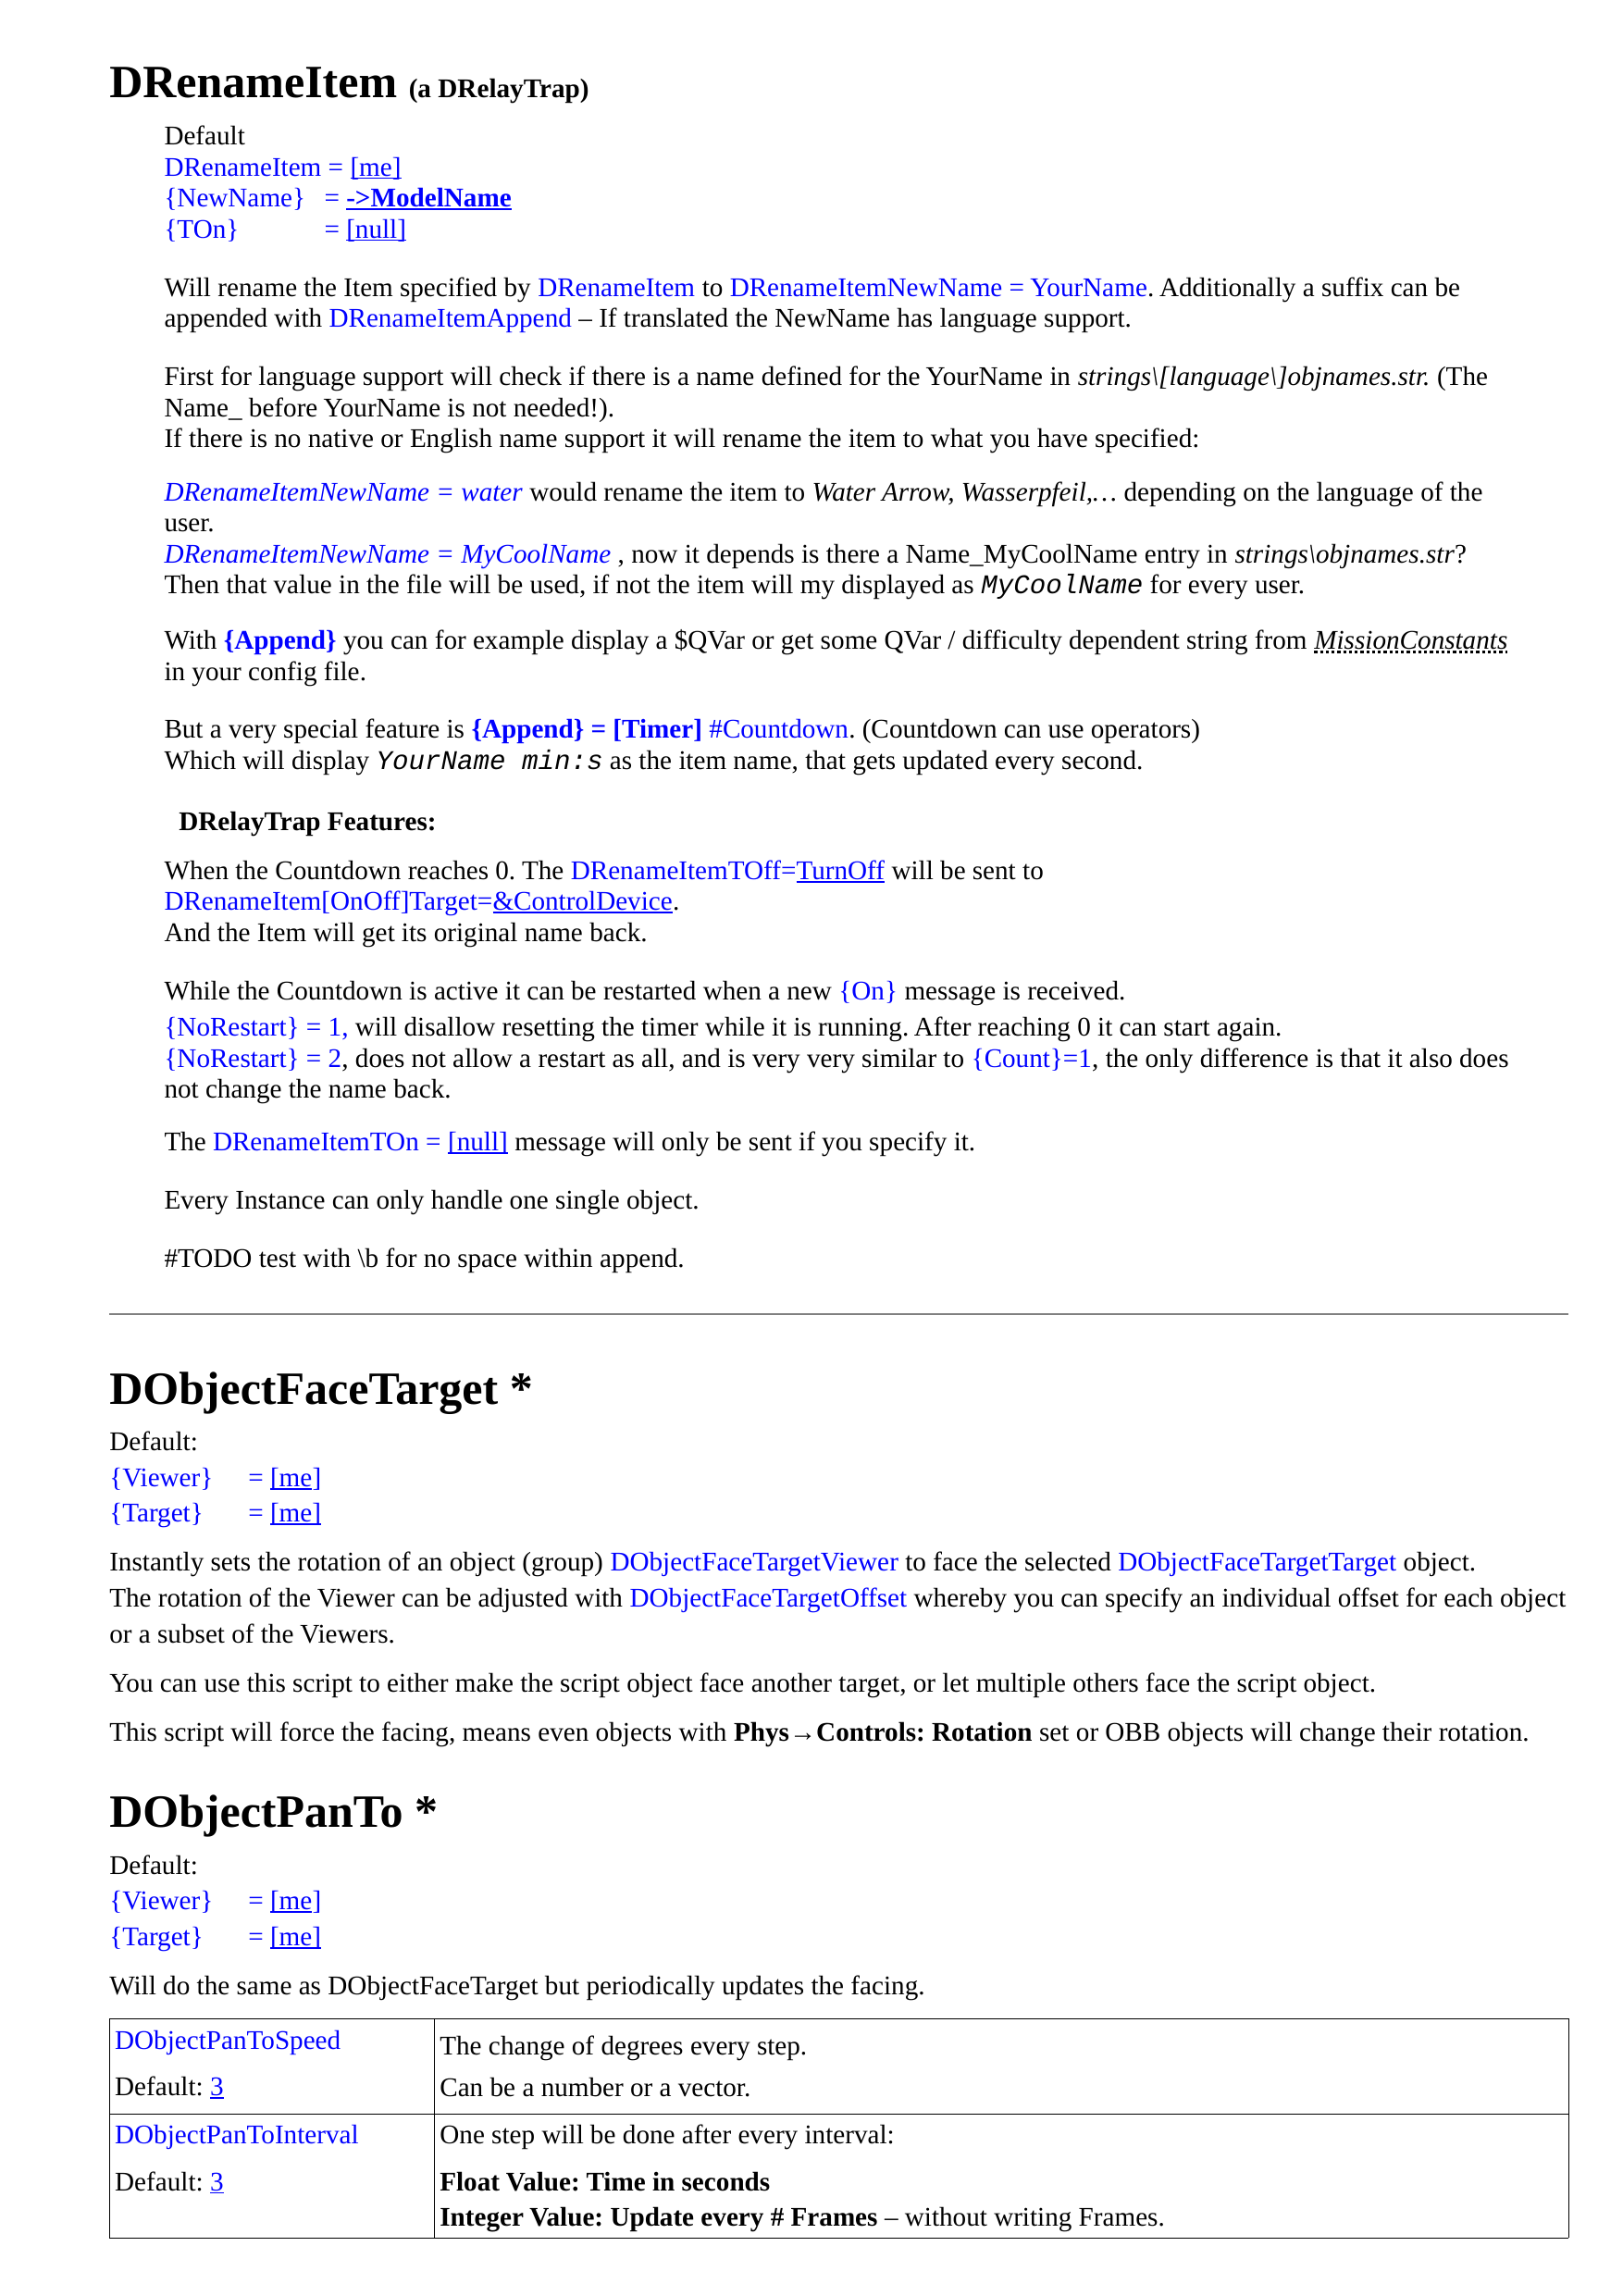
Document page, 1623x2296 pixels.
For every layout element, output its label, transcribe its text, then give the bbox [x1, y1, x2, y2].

table_cell One step will be done after every interval: Float Value: Time in seconds Integer Value: Update every # Frames – without writing Frames. [435, 2115, 1568, 2237]
text DRenameItemNewName = water would rename the item to Water Arrow, Wasserpfeil,… depending on the language of the user. DRenameItemNewName = MyCoolName , now it depends is there a Name_MyCoolName entry in strings\objnames.str? Then that value in the file will be used, if not the item will my displayed as MyCoolName for every user. [164, 476, 1514, 602]
text Instantly sets the rotation of an object (group) DObjectFaceTargetViewer to face the selected DObjectFaceTargetTarget object. The rotation of the Viewer can be adjusted with DObjectFaceTargetOffset whereby you can specify an individual offset for each object or a subset of the Viewers. [109, 1546, 1568, 1648]
text First for language support will check if there is a name defined for the YourName in strings\[language\]objnames.str. (The Name_ before YourName is not needed!). If there is no native or English name support it will rename the item to what you have specified: [164, 360, 1514, 453]
text Default: {Viewer} = [me] {Target} = [me] [109, 1849, 1568, 1951]
text #TODO test with \b for no space within append. [164, 1242, 1514, 1273]
text DRelayTrap Features: [179, 805, 1568, 836]
text {NoRestart} = 1, will disallow resetting the timer while it is running. After reaching 0 it can start again. {NoRestart} = 2, does not allow a restart as all, and is very very similar to {Count}=1, the only difference is that it also does not change the name back. [164, 1011, 1514, 1104]
text But a very special feature is {Append} = [Timer] #Countdown. (Countdown can use operators) Which will display YourName min:s as the item name, that gets updated every second. [164, 714, 1514, 777]
text Every Instance can only handle one single object. [164, 1184, 1514, 1215]
table_header The change of degrees every step. Can be a number or a vector. [435, 2019, 1568, 2113]
table_header DObjectPanToSpeed Default: 3 [110, 2019, 434, 2113]
text With {Append} you can for example display a $QVar or get some QVar / difficulty dependent string from MissionConstants in your config file. [164, 624, 1514, 686]
text When the Countdown reaches 0. The DRenameItemTOff=TurnOff will be sent to DRenameItem[OnOff]Target=&ControlDevice. And the Item will get its original name back. [164, 854, 1514, 947]
text You can use this script to either make the script object face another target, or let multiple others face the script object. [109, 1667, 1568, 1697]
subtitle DRenameItem (a DRelayTrap) [109, 55, 1568, 108]
text Will do the same as DObjectFaceTarget but periodically updates the facing. [109, 1969, 1568, 2001]
text Default DRenameItem = [me] {NewName} = ->ModelName {TOn} = [null] [164, 119, 1514, 243]
text Will rename the Item specified by DRenameItem to DRenameItemNewName = YourName. Additionally a suffix can be appended with DRenameItemAppend – If translated the NewName has language support. [164, 271, 1514, 333]
text Default: {Viewer} = [me] {Target} = [me] [109, 1425, 1568, 1528]
text While the Countdown is active it can be restarted when a new {On} message is received. [164, 974, 1514, 1005]
table_cell DObjectPanToInterval Default: 3 [110, 2115, 434, 2237]
subtitle DObjectFaceTarget * [109, 1360, 1568, 1414]
text This script will force the facing, means even objects with Phys→Controls: Rotation set or OBB objects will change their rotation. [109, 1716, 1568, 1746]
text The DRenameItemTOn = [null] message will only be sent if you specify it. [164, 1125, 1514, 1157]
subtitle DObjectPanTo * [109, 1784, 1568, 1837]
